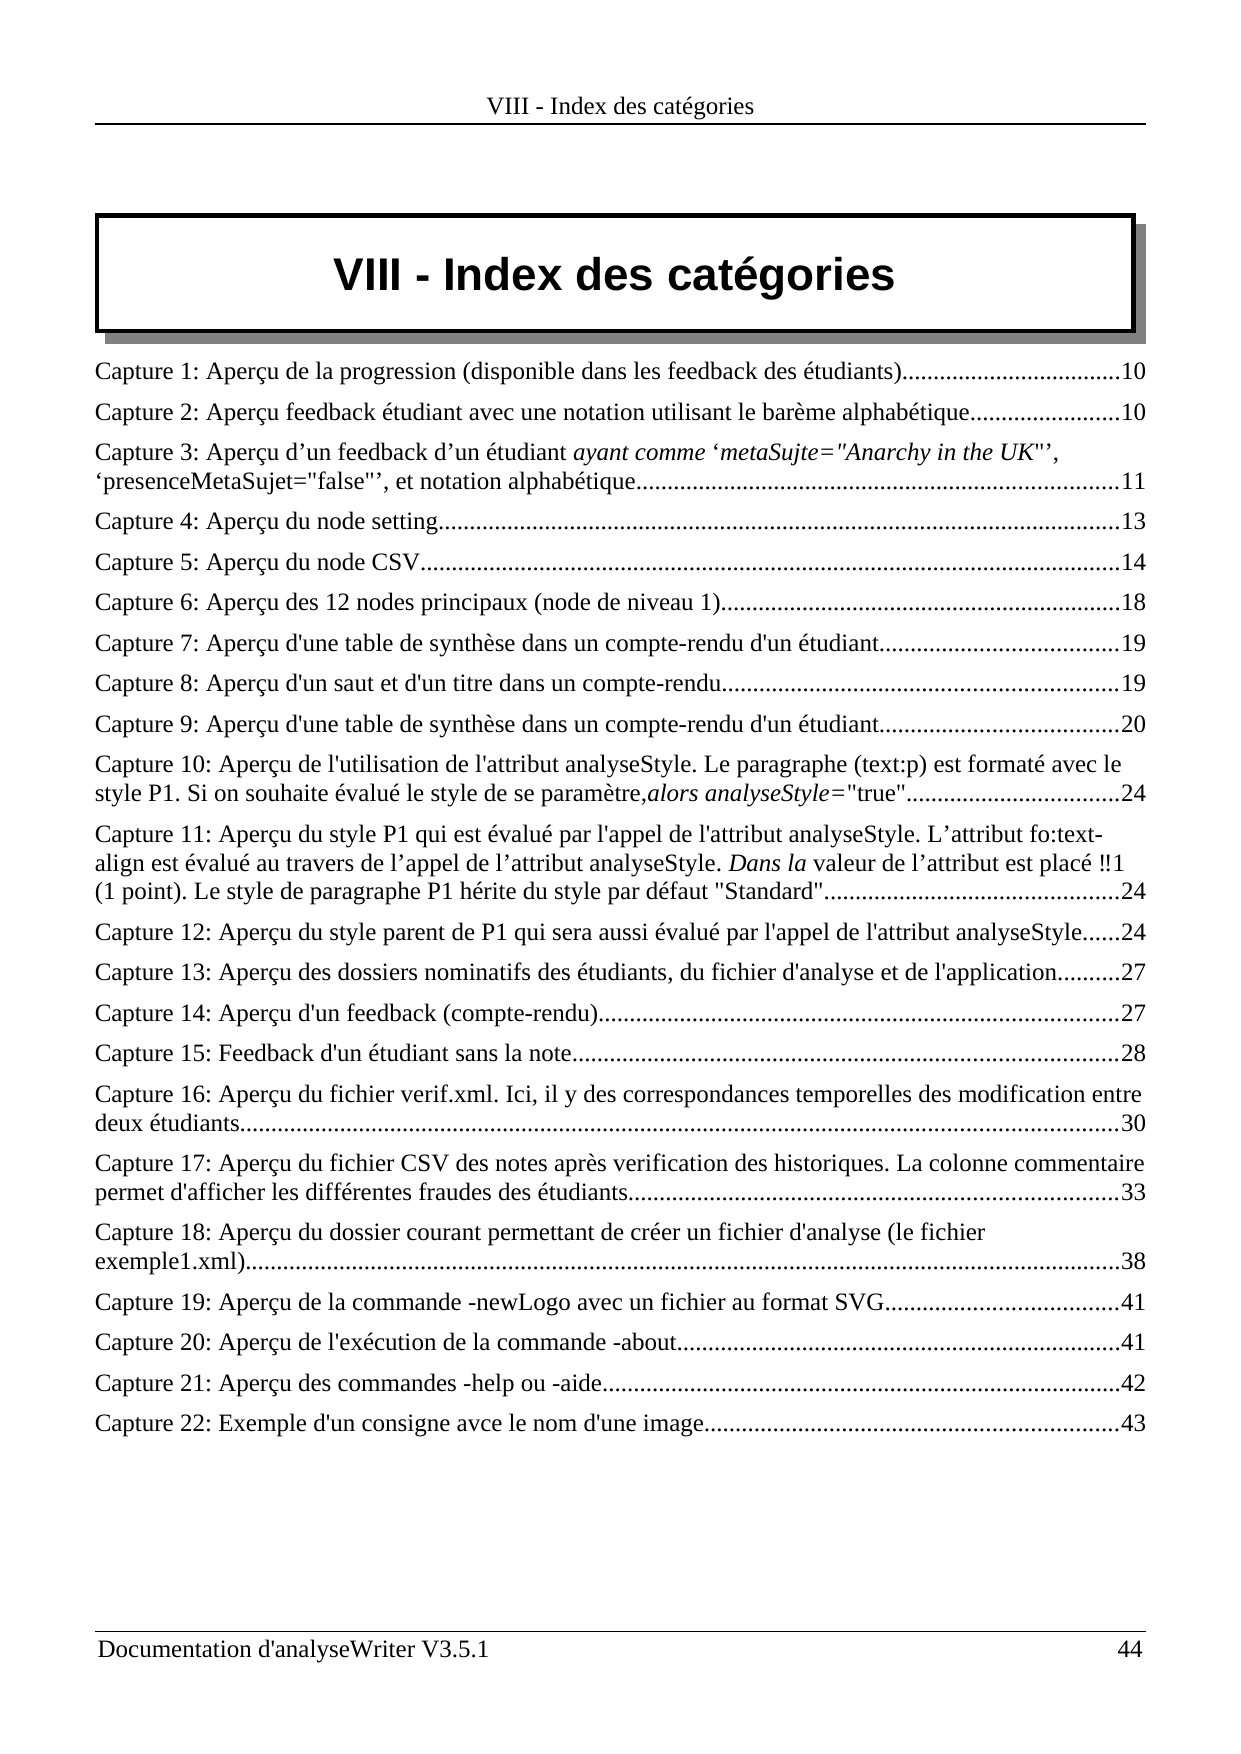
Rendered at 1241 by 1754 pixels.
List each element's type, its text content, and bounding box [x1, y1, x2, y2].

text Capture 15: Feedback d'un étudiant sans la note. 28 [94, 1038, 1146, 1067]
text Capture 18: Aperçu du dossier courant permettant de créer un fichier d'analyse (le fichier exemple1.xml). 38 [94, 1217, 1146, 1275]
text Capture 5: Aperçu du node CSV 14 [94, 547, 1146, 576]
text Capture 22: Exemple d'un consigne avce le nom d'une image. 43 [94, 1408, 1146, 1437]
text Capture 21: Aperçu des commandes -help ou -aide. 42 [94, 1368, 1146, 1397]
text Capture 8: Aperçu d'un saut et d'un titre dans un compte-rendu 19 [94, 668, 1146, 697]
text Capture 2: Aperçu feedback étudiant avec une notation utilisant le barème alphabétique 10 [94, 397, 1146, 425]
text Capture 10: Aperçu de l'utilisation de l'attribut analyseStyle. Le paragraphe (text:p) est formaté avec le style P1. Si on souhaite évalué le style de se paramètre,alors analyseStyle="true". 24 [94, 749, 1146, 807]
subtitle Index des catégories [99, 218, 1131, 329]
text Capture 17: Aperçu du fichier CSV des notes après verification des historiques. La colonne commentaire permet d'afficher les différentes fraudes des étudiants. 33 [94, 1148, 1146, 1206]
text Capture 1: Aperçu de la progression (disponible dans les feedback des étudiants). 10 [94, 356, 1146, 385]
text Capture 11: Aperçu du style P1 qui est évalué par l'appel de l'attribut analyseStyle. L’attribut fo:text-align est évalué au travers de l’appel de l’attribut analyseStyle. Dans la valeur de l’attribut est placé ‼1 (1 point). Le style de paragraphe P1 hérite du style par défaut "Standard". 24 [94, 819, 1146, 905]
text Capture 6: Aperçu des 12 nodes principaux (node de niveau 1). 18 [94, 587, 1146, 616]
text Capture 4: Aperçu du node setting 13 [94, 506, 1146, 535]
text Capture 12: Aperçu du style parent de P1 qui sera aussi évalué par l'appel de l'attribut analyseStyle. 24 [94, 917, 1146, 946]
text Capture 20: Aperçu de l'exécution de la commande -about 41 [94, 1327, 1146, 1356]
text Capture 3: Aperçu d’un feedback d’un étudiant ayant comme ‘metaSujte="Anarchy in the UK"’, ‘presenceMetaSujet="false"’, et notation alphabétique. 11 [94, 437, 1146, 495]
text Capture 16: Aperçu du fichier verif.xml. Ici, il y des correspondances temporelles des modification entre deux étudiants. 30 [94, 1079, 1146, 1136]
text Capture 13: Aperçu des dossiers nominatifs des étudiants, du fichier d'analyse et de l'application. 27 [94, 957, 1146, 986]
text Capture 7: Aperçu d'une table de synthèse dans un compte-rendu d'un étudiant. 19 [94, 628, 1146, 657]
text Capture 9: Aperçu d'une table de synthèse dans un compte-rendu d'un étudiant. 20 [94, 709, 1146, 738]
text Capture 19: Aperçu de la commande -newLogo avec un fichier au format SVG. 41 [94, 1287, 1146, 1316]
text Capture 14: Aperçu d'un feedback (compte-rendu) 27 [94, 998, 1146, 1027]
